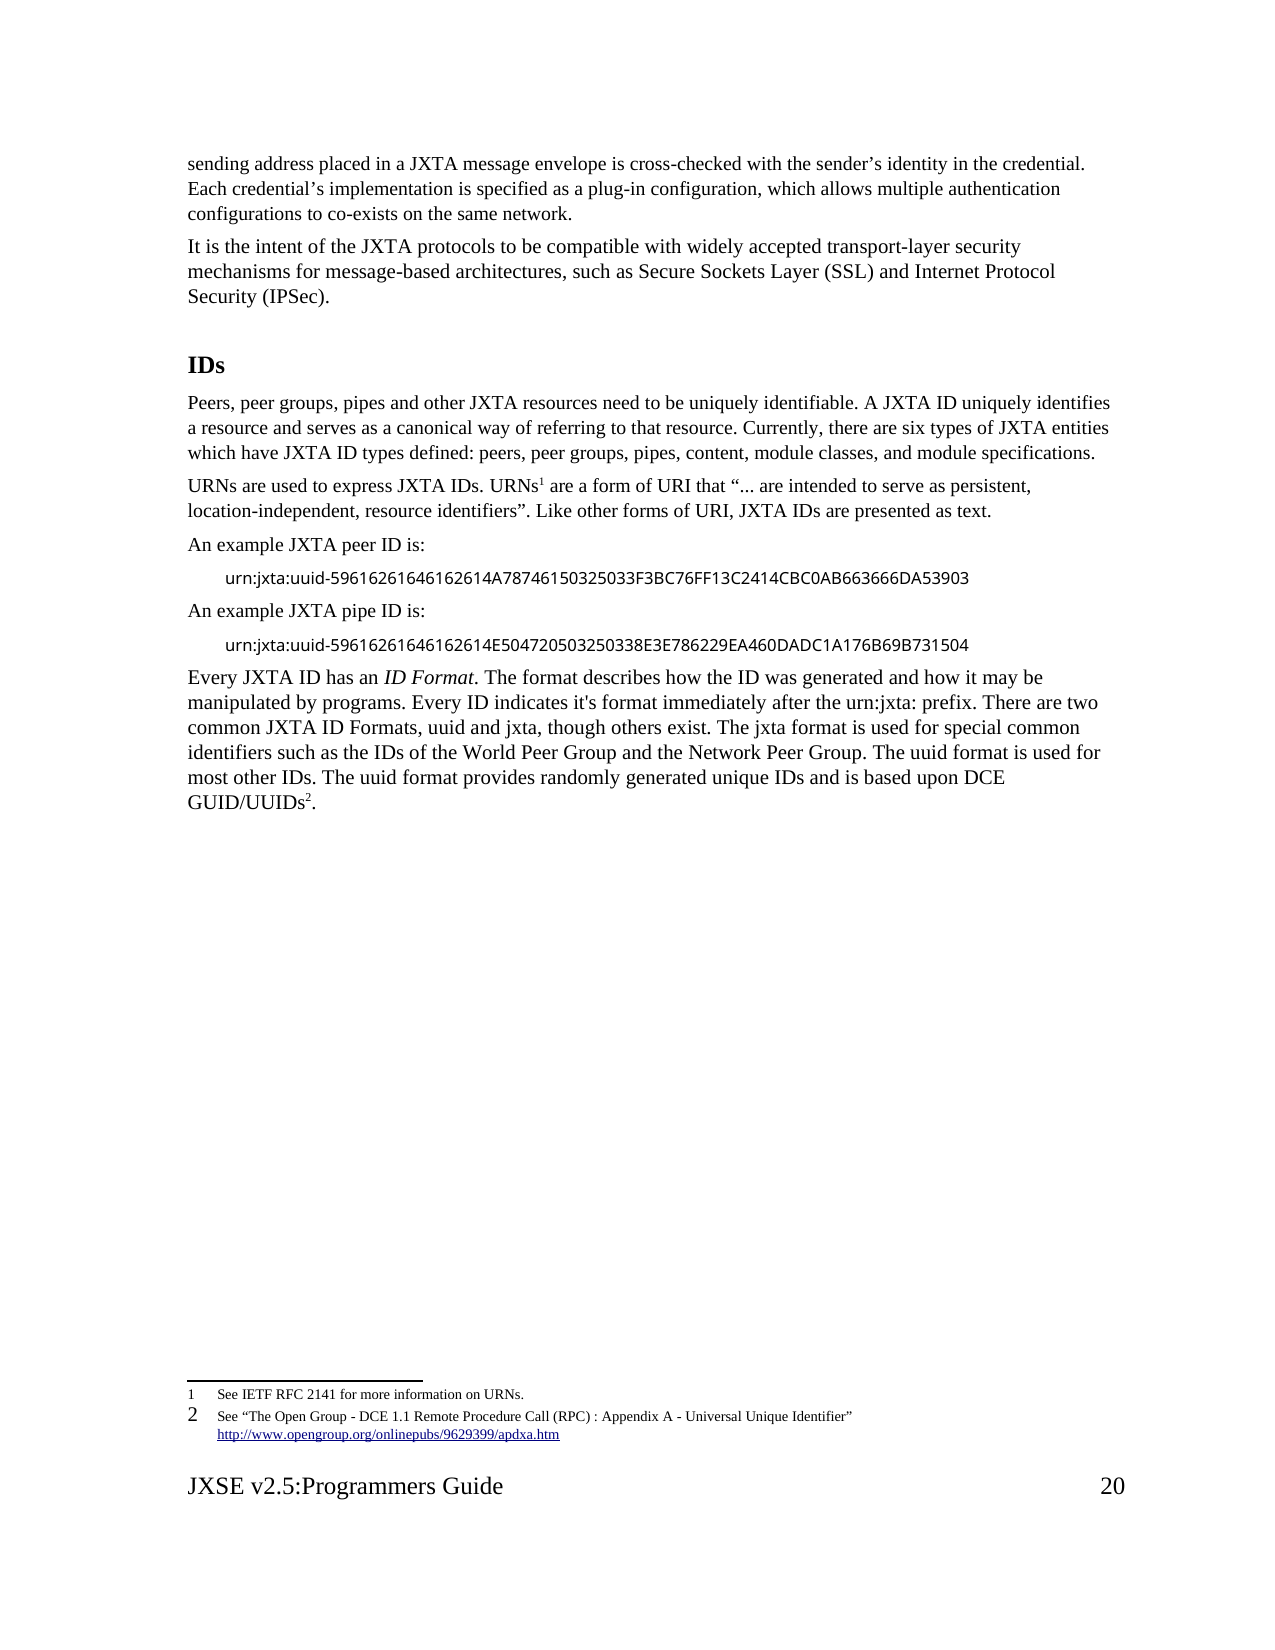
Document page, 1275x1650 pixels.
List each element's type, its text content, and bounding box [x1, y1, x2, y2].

text It is the intent of the JXTA protocols to be compatible with widely accepted transport-layer security mechanisms for message-based architectures, such as Secure Sockets Layer (SSL) and Internet Protocol Security (IPSec). [187, 233, 1125, 308]
text IDs [187, 350, 1125, 379]
text An example JXTA peer ID is: [187, 531, 1125, 556]
text See “The Open Group - DCE 1.1 Remote Procedure Call (RPC) : Appendix A - Universal Unique Identifier” http://www.opengroup.org/onlinepubs/9629399/apdxa.htm [187, 1403, 1125, 1442]
text urn:jxta:uuid-59616261646162614E504720503250338E3E786229EA460DADC1A176B69B731504 [205, 631, 1125, 656]
text See IETF RFC 2141 for more information on URNs. [187, 1387, 1125, 1403]
text An example JXTA pipe ID is: [187, 598, 1125, 623]
text Peers, peer groups, pipes and other JXTA resources need to be uniquely identifiable. A JXTA ID uniquely identifies a resource and serves as a canonical way of referring to that resource. Currently, there are six types of JXTA entities which have JXTA ID types defined: peers, peer groups, pipes, content, module classes, and module specifications. [187, 389, 1125, 464]
text URNs are used to express JXTA IDs. URNs are a form of URI that “... are intended to serve as persistent, location-independent, resource identifiers”. Like other forms of URI, JXTA IDs are presented as text. [187, 473, 1087, 523]
text sending address placed in a JXTA message envelope is cross-checked with the sender’s identity in the credential. Each credential’s implementation is specified as a plug-in configuration, which allows multiple authentication configurations to co-exists on the same network. [187, 150, 1125, 225]
text Every JXTA ID has an ID Format. The format describes how the ID was generated and how it may be manipulated by programs. Every ID indicates it's format immediately after the urn:jxta: prefix. There are two common JXTA ID Formats, uuid and jxta, though others exist. The jxta format is used for special common identifiers such as the IDs of the World Peer Group and the Network Peer Group. The uuid format is used for most other IDs. The uuid format provides randomly generated unique IDs and is based upon DCE GUID/UUIDs. [187, 664, 1125, 814]
text urn:jxta:uuid-59616261646162614A78746150325033F3BC76FF13C2414CBC0AB663666DA53903 [205, 564, 1125, 589]
